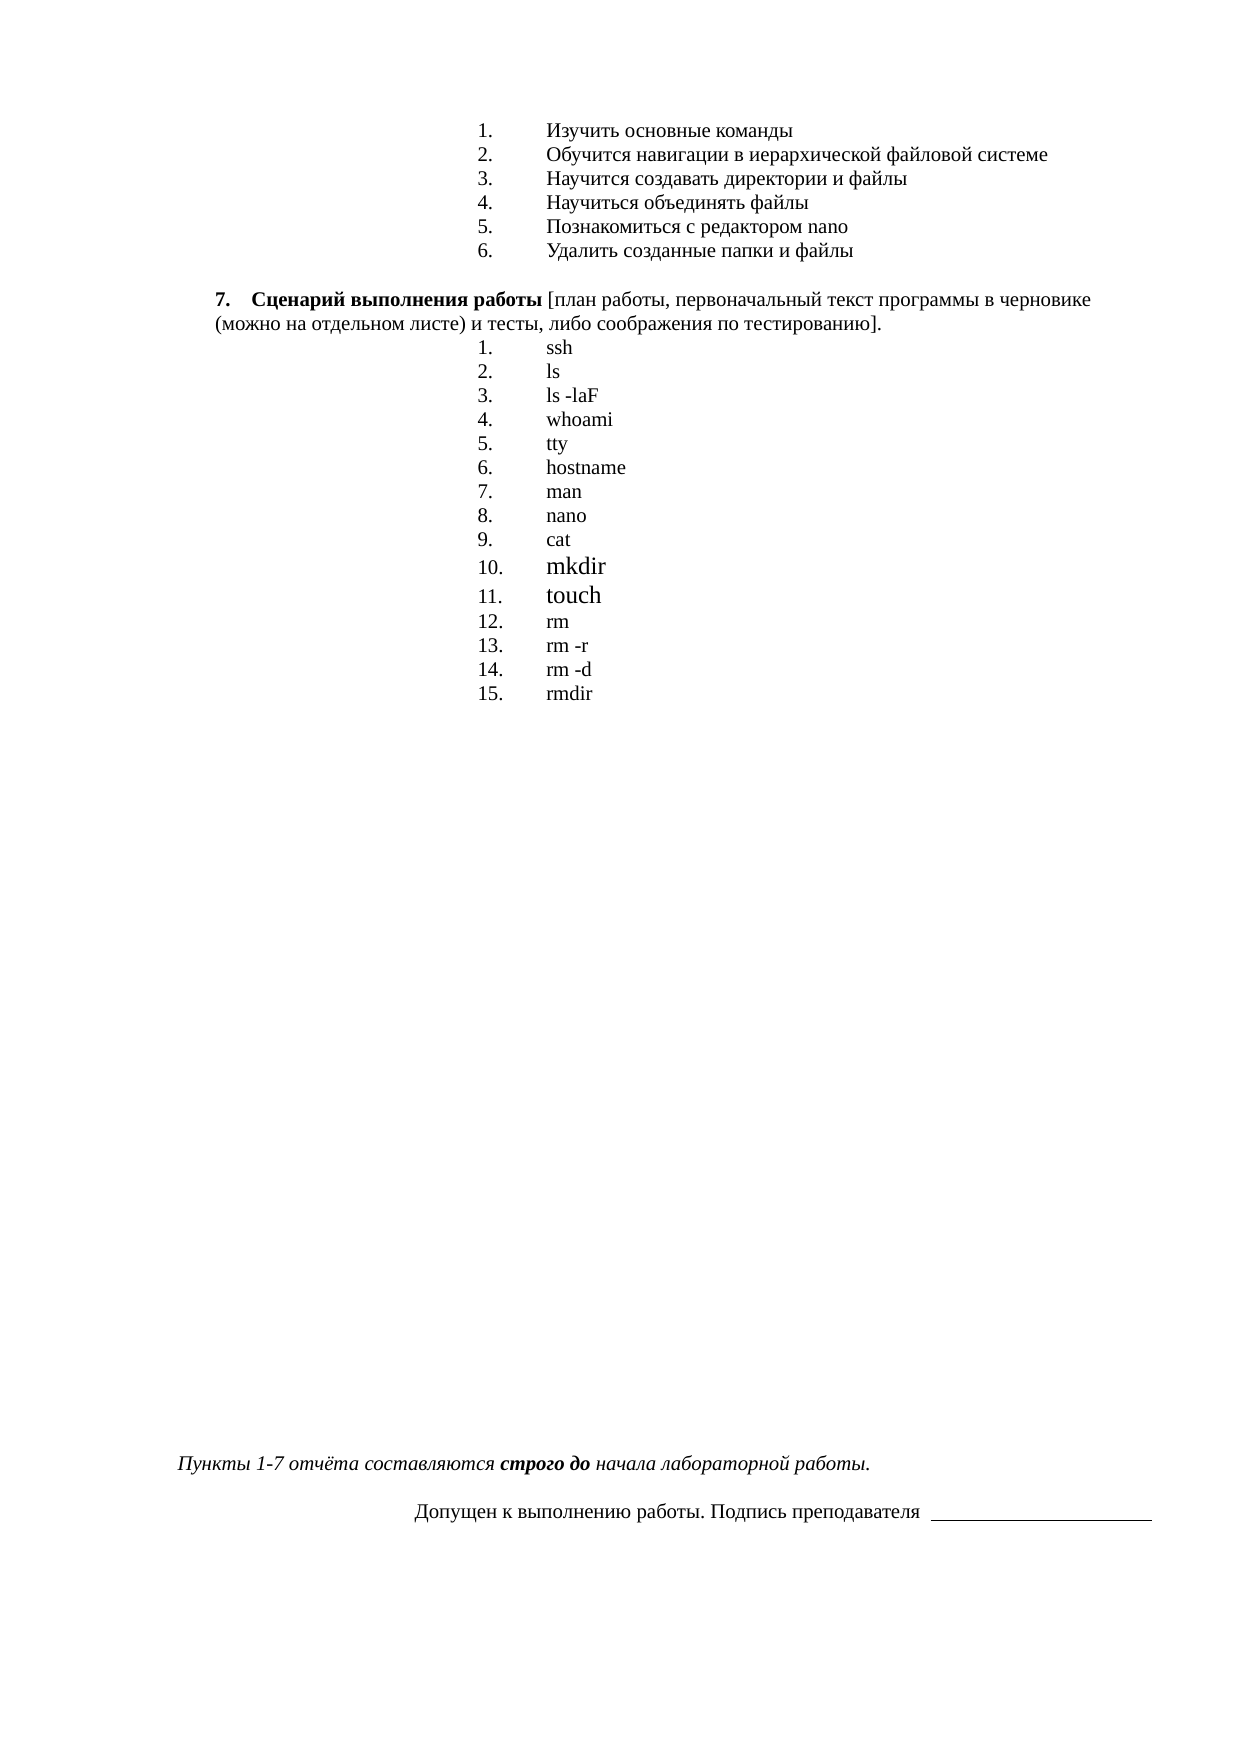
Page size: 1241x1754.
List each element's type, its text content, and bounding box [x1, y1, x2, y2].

list mkdir [477, 551, 1152, 580]
list man [477, 479, 1152, 503]
list touch [477, 580, 1152, 609]
text Допущен к выполнению работы. Подпись преподавателя [177, 1499, 1152, 1523]
list rm [477, 609, 1152, 633]
list Познакомиться с редактором nano [477, 214, 1152, 238]
list rm -d [477, 657, 1152, 681]
list rmdir [477, 681, 1152, 705]
list cat [477, 527, 1152, 551]
list rm -r [477, 633, 1152, 657]
list ssh [477, 335, 1152, 359]
list Научиться объединять файлы [477, 190, 1152, 214]
list ls -laF [477, 383, 1152, 407]
list Обучится навигации в иерархической файловой системе [477, 142, 1152, 166]
list Удалить созданные папки и файлы [477, 238, 1152, 262]
list tty [477, 431, 1152, 455]
text Пункты 1-7 отчёта составляются строго до начала лабораторной работы. [177, 1451, 1152, 1475]
list ls [477, 359, 1152, 383]
list whoami [477, 407, 1152, 431]
list Научится создавать директории и файлы [477, 166, 1152, 190]
list Сценарий выполнения работы [план работы, первоначальный текст программы в черновике (можно на отдельном листе) и тесты, либо соображения по тестированию]. [215, 287, 1152, 335]
list Изучить основные команды [477, 118, 1152, 142]
list hostname [477, 455, 1152, 479]
list nano [477, 503, 1152, 527]
